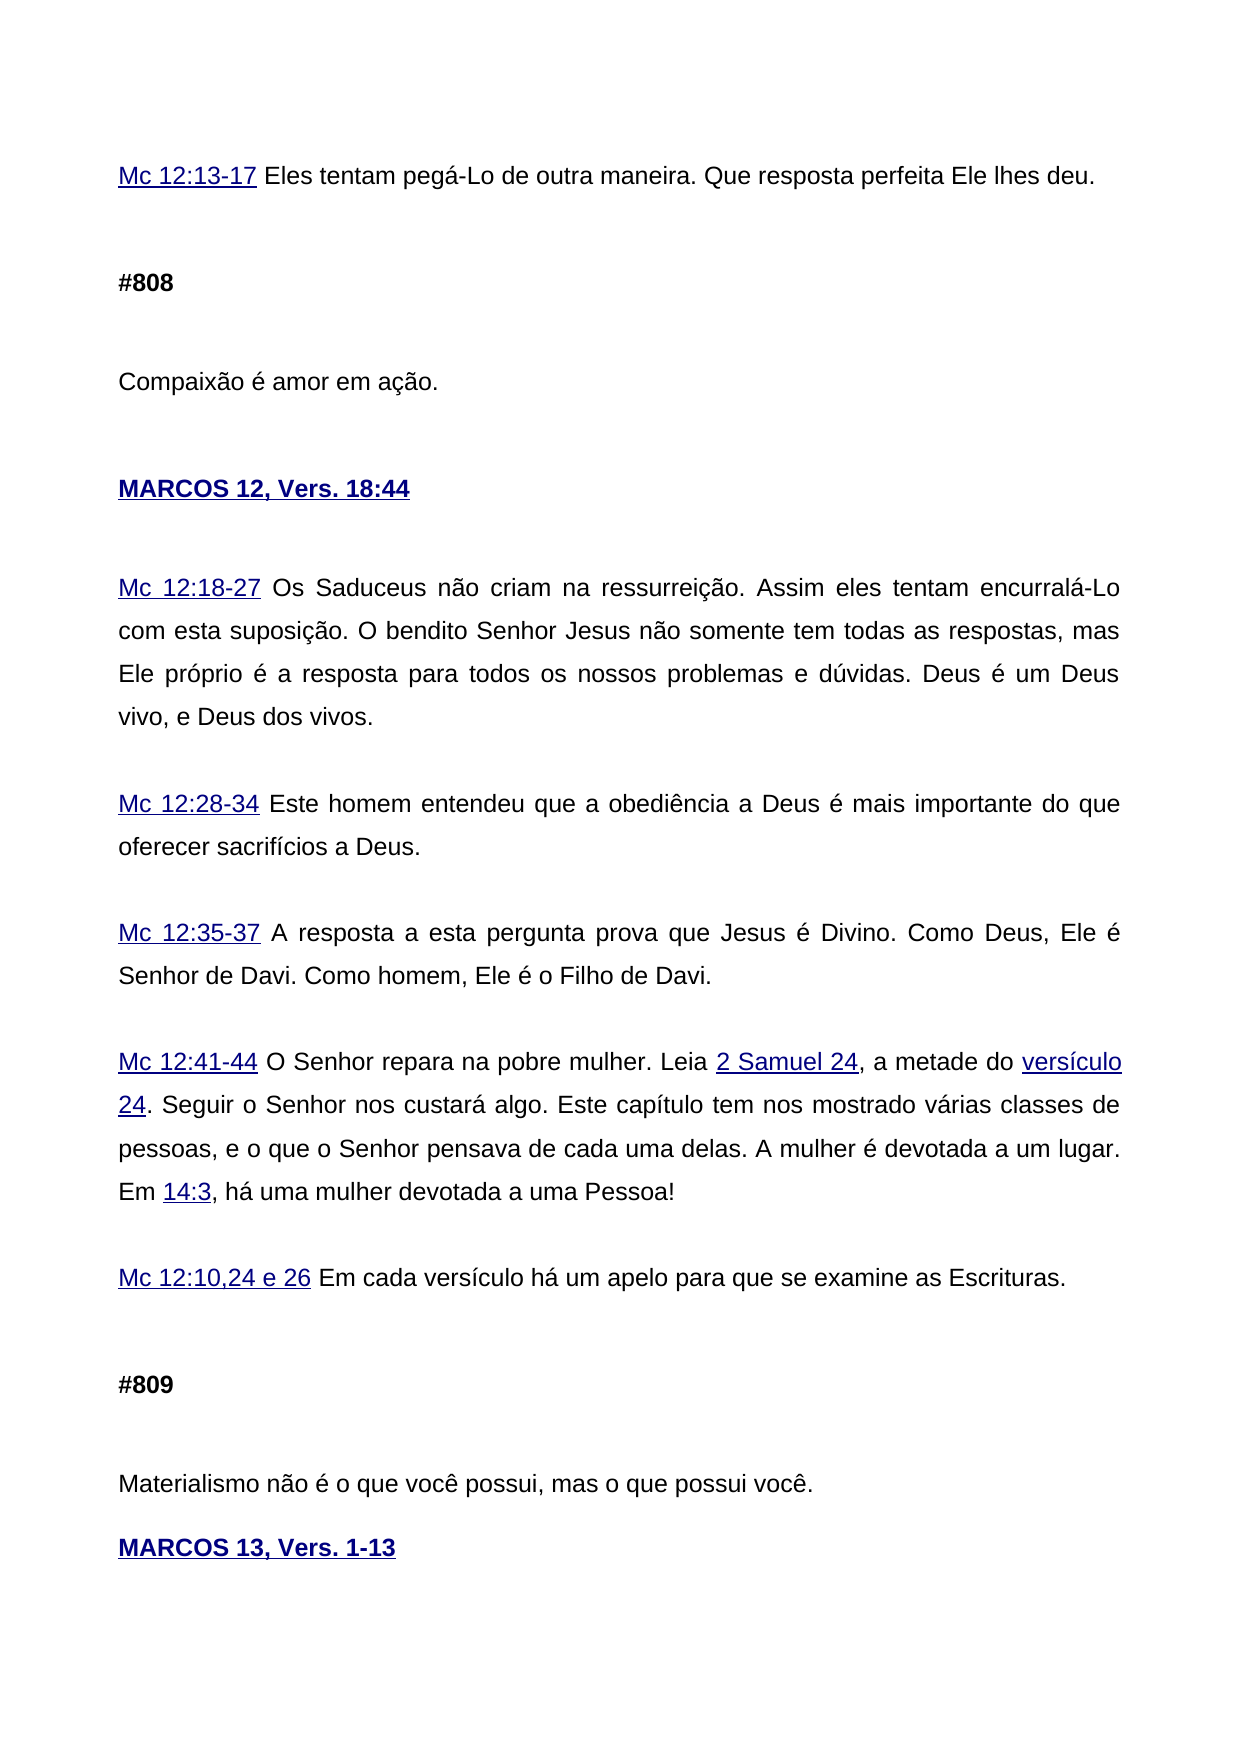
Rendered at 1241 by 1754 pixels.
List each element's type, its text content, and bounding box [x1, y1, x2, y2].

subtitle MARCOS 13, Vers. 1-13 [118, 1533, 1122, 1561]
text Mc 12:13-17 Eles tentam pegá-Lo de outra maneira. Que resposta perfeita Ele lhes deu. [118, 161, 1122, 190]
text Mc 12:18-27 Os Saduceus não criam na ressurreição. Assim eles tentam encurralá-Lo com esta suposição. O bendito Senhor Jesus não somente tem todas as respostas, mas Ele próprio é a resposta para todos os nossos problemas e dúvidas. Deus é um Deus vivo, e Deus dos vivos. [118, 573, 1122, 731]
text Mc 12:10,24 e 26 Em cada versículo há um apelo para que se examine as Escrituras. [118, 1263, 1122, 1292]
subtitle #809 [118, 1370, 1122, 1399]
subtitle MARCOS 12, Vers. 18:44 [118, 474, 1122, 503]
text Mc 12:41-44 O Senhor repara na pobre mulher. Leia 2 Samuel 24, a metade do versículo 24. Seguir o Senhor nos custará algo. Este capítulo tem nos mostrado várias classes de pessoas, e o que o Senhor pensava de cada uma delas. A mulher é devotada a um lugar. Em 14:3, há uma mulher devotada a uma Pessoa! [118, 1047, 1122, 1205]
text Mc 12:35-37 A resposta a esta pergunta prova que Jesus é Divino. Como Deus, Ele é Senhor de Davi. Como homem, Ele é o Filho de Davi. [118, 918, 1122, 990]
text Compaixão é amor em ação. [118, 367, 1122, 396]
text Mc 12:28-34 Este homem entendeu que a obediência a Deus é mais importante do que oferecer sacrifícios a Deus. [118, 788, 1122, 860]
text Materialismo não é o que você possui, mas o que possui você. [118, 1469, 1122, 1497]
subtitle #808 [118, 268, 1122, 297]
